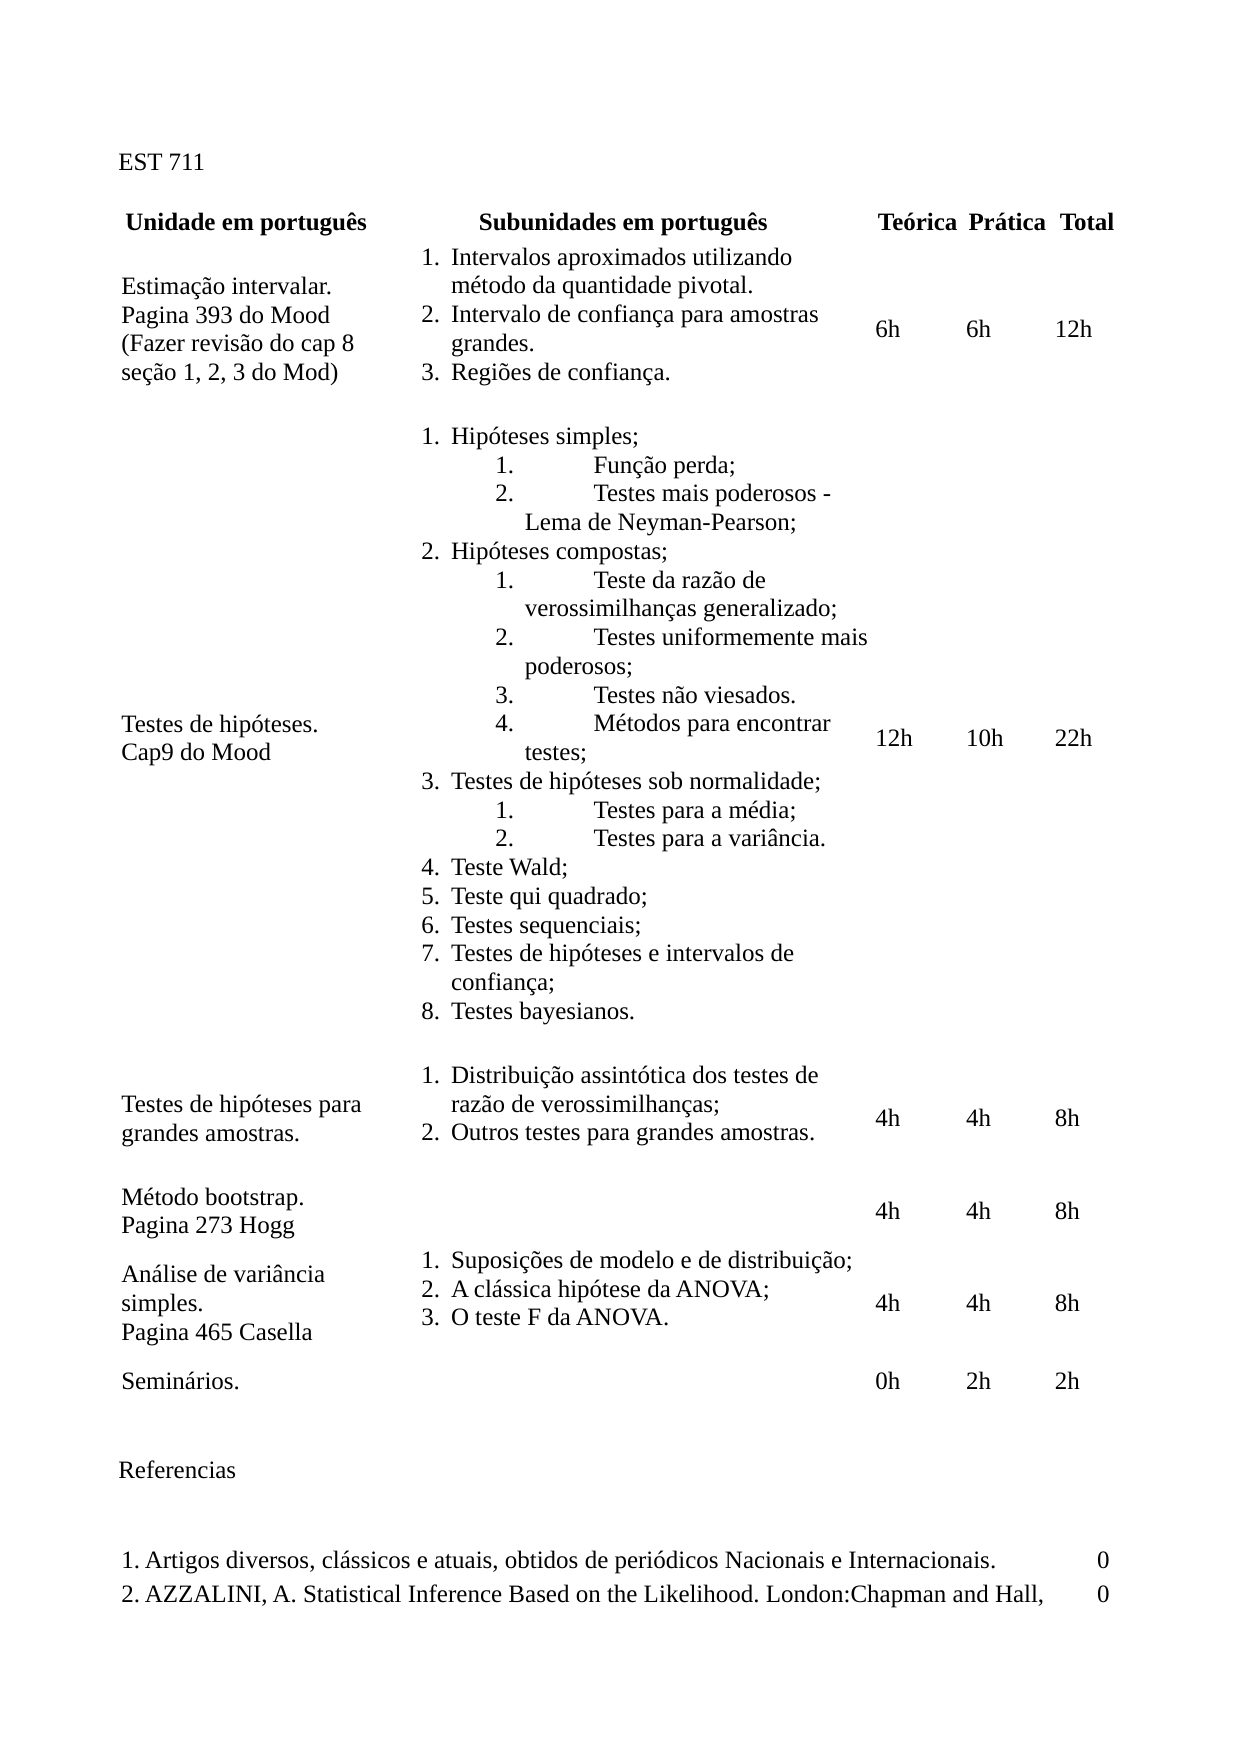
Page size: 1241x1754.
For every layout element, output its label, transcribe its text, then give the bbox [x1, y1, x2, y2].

table_cell Análise de variância simples. Pagina 465 Casella [118, 1242, 374, 1363]
table_cell Intervalos aproximados utilizando método da quantidade pivotal. Intervalo de confiança para amostras grandes. Regiões de confiança. [374, 239, 872, 418]
table_header Total [1052, 204, 1122, 239]
table_cell Hipóteses simples; Função perda; Testes mais poderosos - Lema de Neyman-Pearson; Hipóteses compostas; Teste da razão de verossimilhanças generalizado; Testes uniformemente mais poderosos; Testes não viesados. Métodos para encontrar testes; Testes de hipóteses sob normalidade; Testes para a média; Testes para a variância. Teste Wald; Teste qui quadrado; Testes sequenciais; Testes de hipóteses e intervalos de confiança; Testes bayesianos. [374, 418, 872, 1057]
table_cell 4h [963, 1242, 1052, 1363]
table_cell Testes de hipóteses. Cap9 do Mood [118, 418, 374, 1057]
table_cell 8h [1052, 1242, 1122, 1363]
table_cell 2h [963, 1364, 1052, 1398]
table_header 0 [1094, 1542, 1122, 1576]
table_cell 0h [872, 1364, 963, 1398]
table_header Subunidades em português [374, 204, 872, 239]
table_cell 12h [1052, 239, 1122, 418]
table_cell 4h [872, 1057, 963, 1179]
table_header 1. Artigos diversos, clássicos e atuais, obtidos de periódicos Nacionais e Internacionais. [118, 1542, 1094, 1576]
table_cell 4h [963, 1057, 1052, 1179]
table_header Prática [963, 204, 1052, 239]
table_cell Método bootstrap. Pagina 273 Hogg [118, 1179, 374, 1242]
table_cell 0 [1094, 1576, 1122, 1611]
table_cell 2. AZZALINI, A. Statistical Inference Based on the Likelihood. London:Chapman and Hall, [118, 1576, 1094, 1611]
table_cell 4h [872, 1242, 963, 1363]
table_cell [374, 1364, 872, 1398]
table_cell 12h [872, 418, 963, 1057]
text Referencias [118, 1456, 1122, 1484]
table_cell 4h [872, 1179, 963, 1242]
text EST 711 [118, 147, 1122, 176]
table_cell 2h [1052, 1364, 1122, 1398]
table_cell Testes de hipóteses para grandes amostras. [118, 1057, 374, 1179]
table_cell 6h [963, 239, 1052, 418]
table_cell Estimação intervalar. Pagina 393 do Mood (Fazer revisão do cap 8 seção 1, 2, 3 do Mod) [118, 239, 374, 418]
table_cell 10h [963, 418, 1052, 1057]
table_cell Distribuição assintótica dos testes de razão de verossimilhanças; Outros testes para grandes amostras. [374, 1057, 872, 1179]
table_cell 22h [1052, 418, 1122, 1057]
table_cell [374, 1179, 872, 1242]
table_header Teórica [872, 204, 963, 239]
table_cell 8h [1052, 1179, 1122, 1242]
table_cell 6h [872, 239, 963, 418]
table_cell Suposições de modelo e de distribuição; A clássica hipótese da ANOVA; O teste F da ANOVA. [374, 1242, 872, 1363]
table_header Unidade em português [118, 204, 374, 239]
table_cell 8h [1052, 1057, 1122, 1179]
table_cell Seminários. [118, 1364, 374, 1398]
table_cell 4h [963, 1179, 1052, 1242]
